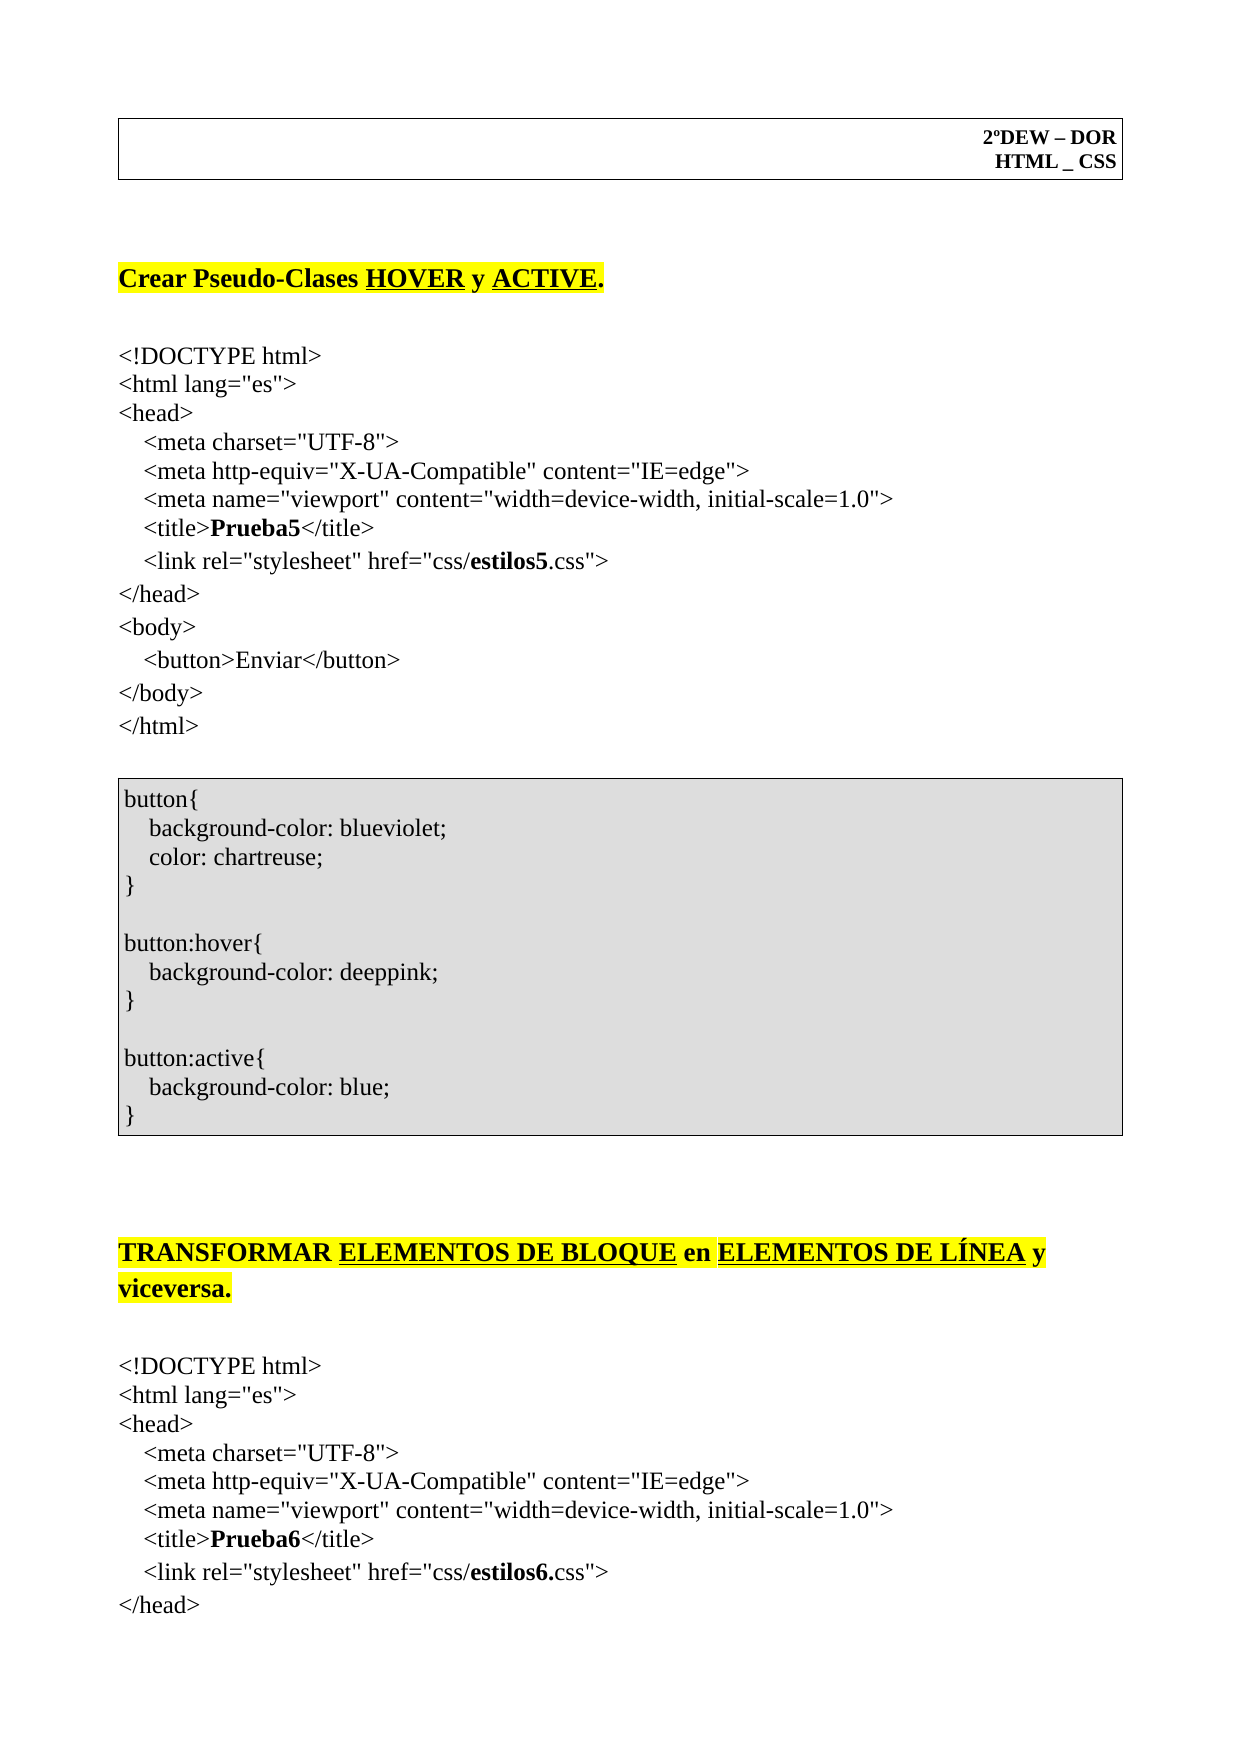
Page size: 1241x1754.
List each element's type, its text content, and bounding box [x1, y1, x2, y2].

text Crear Pseudo-Clases HOVER y ACTIVE. [118, 262, 1122, 293]
text <button>Enviar</button> [118, 645, 1122, 674]
text <meta http-equiv="X-UA-Compatible" content="IE=edge"> [118, 1466, 1122, 1495]
text <head> [118, 398, 1122, 427]
text <!DOCTYPE html> [118, 1351, 1122, 1380]
text <html lang="es"> [118, 1380, 1122, 1409]
text <body> [118, 612, 1122, 641]
text <title>Prueba6</title> [118, 1524, 1122, 1553]
text </head> [118, 579, 1122, 608]
text </html> [118, 711, 1122, 740]
text <meta charset="UTF-8"> [118, 427, 1122, 456]
text <meta name="viewport" content="width=device-width, initial-scale=1.0"> [118, 484, 1122, 513]
text <link rel="stylesheet" href="css/estilos5.css"> [118, 546, 1122, 575]
text <head> [118, 1409, 1122, 1438]
text <meta name="viewport" content="width=device-width, initial-scale=1.0"> [118, 1495, 1122, 1524]
text <meta http-equiv="X-UA-Compatible" content="IE=edge"> [118, 456, 1122, 484]
text <link rel="stylesheet" href="css/estilos6.css"> [118, 1557, 1122, 1586]
text </head> [118, 1590, 1122, 1619]
text </body> [118, 678, 1122, 707]
text <title>Prueba5</title> [118, 513, 1122, 542]
text <meta charset="UTF-8"> [118, 1438, 1122, 1466]
table_header button{ background-color: blueviolet; color: chartreuse; } button:hover{ background-color: deeppink; } button:active{ background-color: blue; } [119, 779, 1122, 1135]
text <!DOCTYPE html> [118, 341, 1122, 369]
text TRANSFORMAR ELEMENTOS DE BLOQUE en ELEMENTOS DE LÍNEA y viceversa. [118, 1237, 1122, 1303]
text <html lang="es"> [118, 369, 1122, 398]
